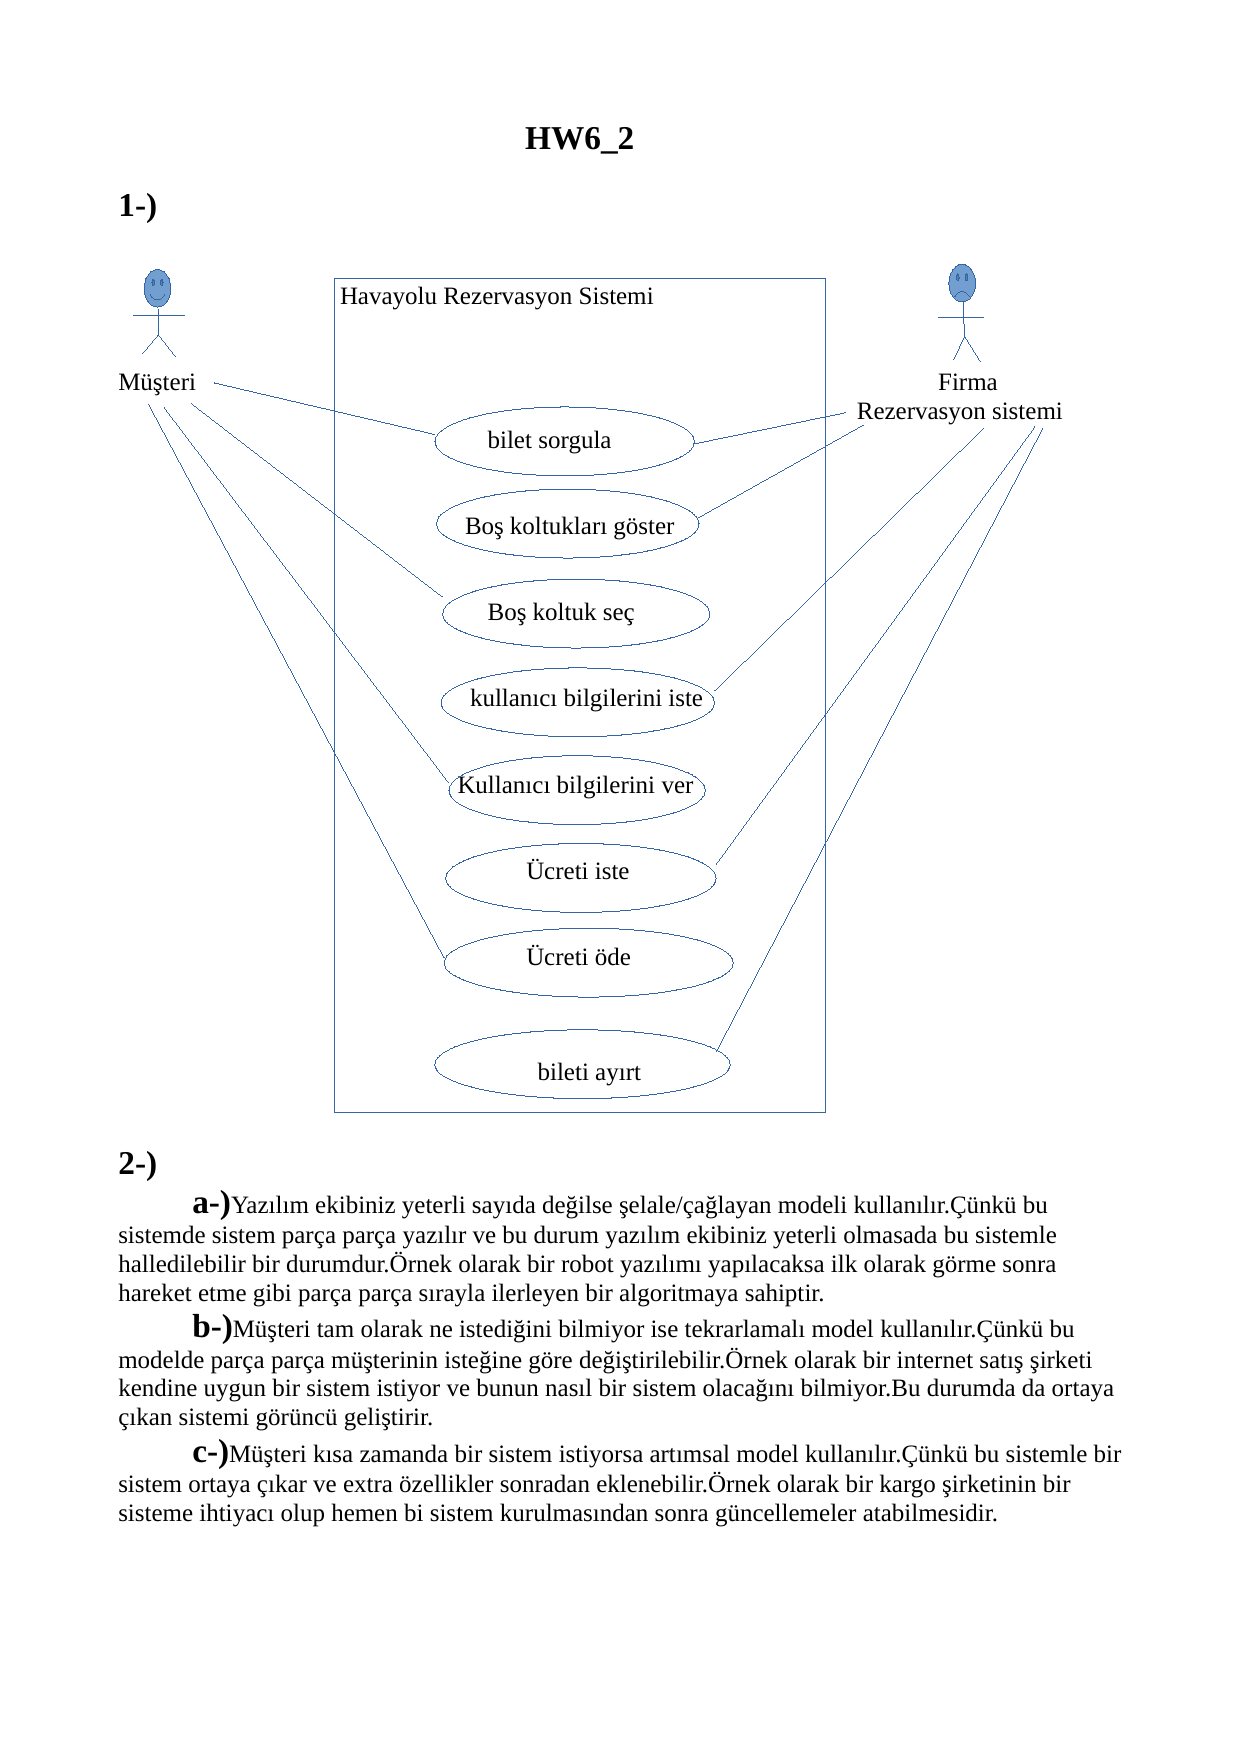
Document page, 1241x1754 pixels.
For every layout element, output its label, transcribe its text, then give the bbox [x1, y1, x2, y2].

text [826, 942, 1122, 971]
text [964, 281, 1122, 310]
text Ücreti öde [335, 942, 825, 971]
text [118, 856, 334, 885]
text [118, 396, 334, 425]
text c-)Müşteri kısa zamanda bir sistem istiyorsa artımsal model kullanılır.Çünkü bu sistemle bir sistem ortaya çıkar ve extra özellikler sonradan eklenebilir.Örnek olarak bir kargo şirketinin bir sisteme ihtiyacı olup hemen bi sistem kurulmasından sonra güncellemeler atabilmesidir. [118, 1431, 1122, 1527]
text Ücreti iste [335, 856, 825, 885]
text Firma [826, 367, 1122, 396]
text [118, 482, 334, 540]
text bileti ayırt [335, 1057, 825, 1086]
text [826, 770, 1122, 798]
text b-)Müşteri tam olarak ne istediğini bilmiyor ise tekrarlamalı model kullanılır.Çünkü bu modelde parça parça müşterinin isteğine göre değiştirilebilir.Örnek olarak bir internet satış şirketi kendine uygun bir sistem istiyor ve bunun nasıl bir sistem olacağını bilmiyor.Bu durumda da ortaya çıkan sistemi görüncü geliştirir. [118, 1306, 1122, 1431]
text Rezervasyon sistemi [826, 396, 1122, 425]
text bilet sorgula [335, 425, 825, 453]
text [826, 281, 963, 310]
text 1-) [118, 185, 1122, 223]
text 2-) [118, 1143, 1122, 1182]
text [826, 425, 1122, 453]
text [826, 856, 1122, 885]
text [118, 425, 334, 453]
text Havayolu Rezervasyon Sistemi [335, 281, 825, 310]
text Müşteri [118, 367, 334, 396]
text [118, 683, 334, 712]
text [335, 367, 825, 396]
text Boş koltukları göster [335, 482, 825, 540]
text [826, 1057, 1122, 1086]
text [335, 396, 825, 425]
text [118, 281, 334, 310]
text [826, 683, 1122, 712]
text [118, 1057, 334, 1086]
text kullanıcı bilgilerini iste [335, 683, 825, 712]
text [826, 482, 1122, 540]
text Kullanıcı bilgilerini ver [335, 770, 825, 798]
text [118, 597, 334, 626]
text [118, 770, 334, 798]
text HW6_2 [118, 118, 1122, 156]
text a-)Yazılım ekibiniz yeterli sayıda değilse şelale/çağlayan modeli kullanılır.Çünkü bu sistemde sistem parça parça yazılır ve bu durum yazılım ekibiniz yeterli olmasada bu sistemle halledilebilir bir durumdur.Örnek olarak bir robot yazılımı yapılacaksa ilk olarak görme sonra hareket etme gibi parça parça sırayla ilerleyen bir algoritmaya sahiptir. [118, 1182, 1122, 1306]
text [118, 942, 334, 971]
text Boş koltuk seç [335, 597, 825, 626]
text [826, 597, 1122, 626]
